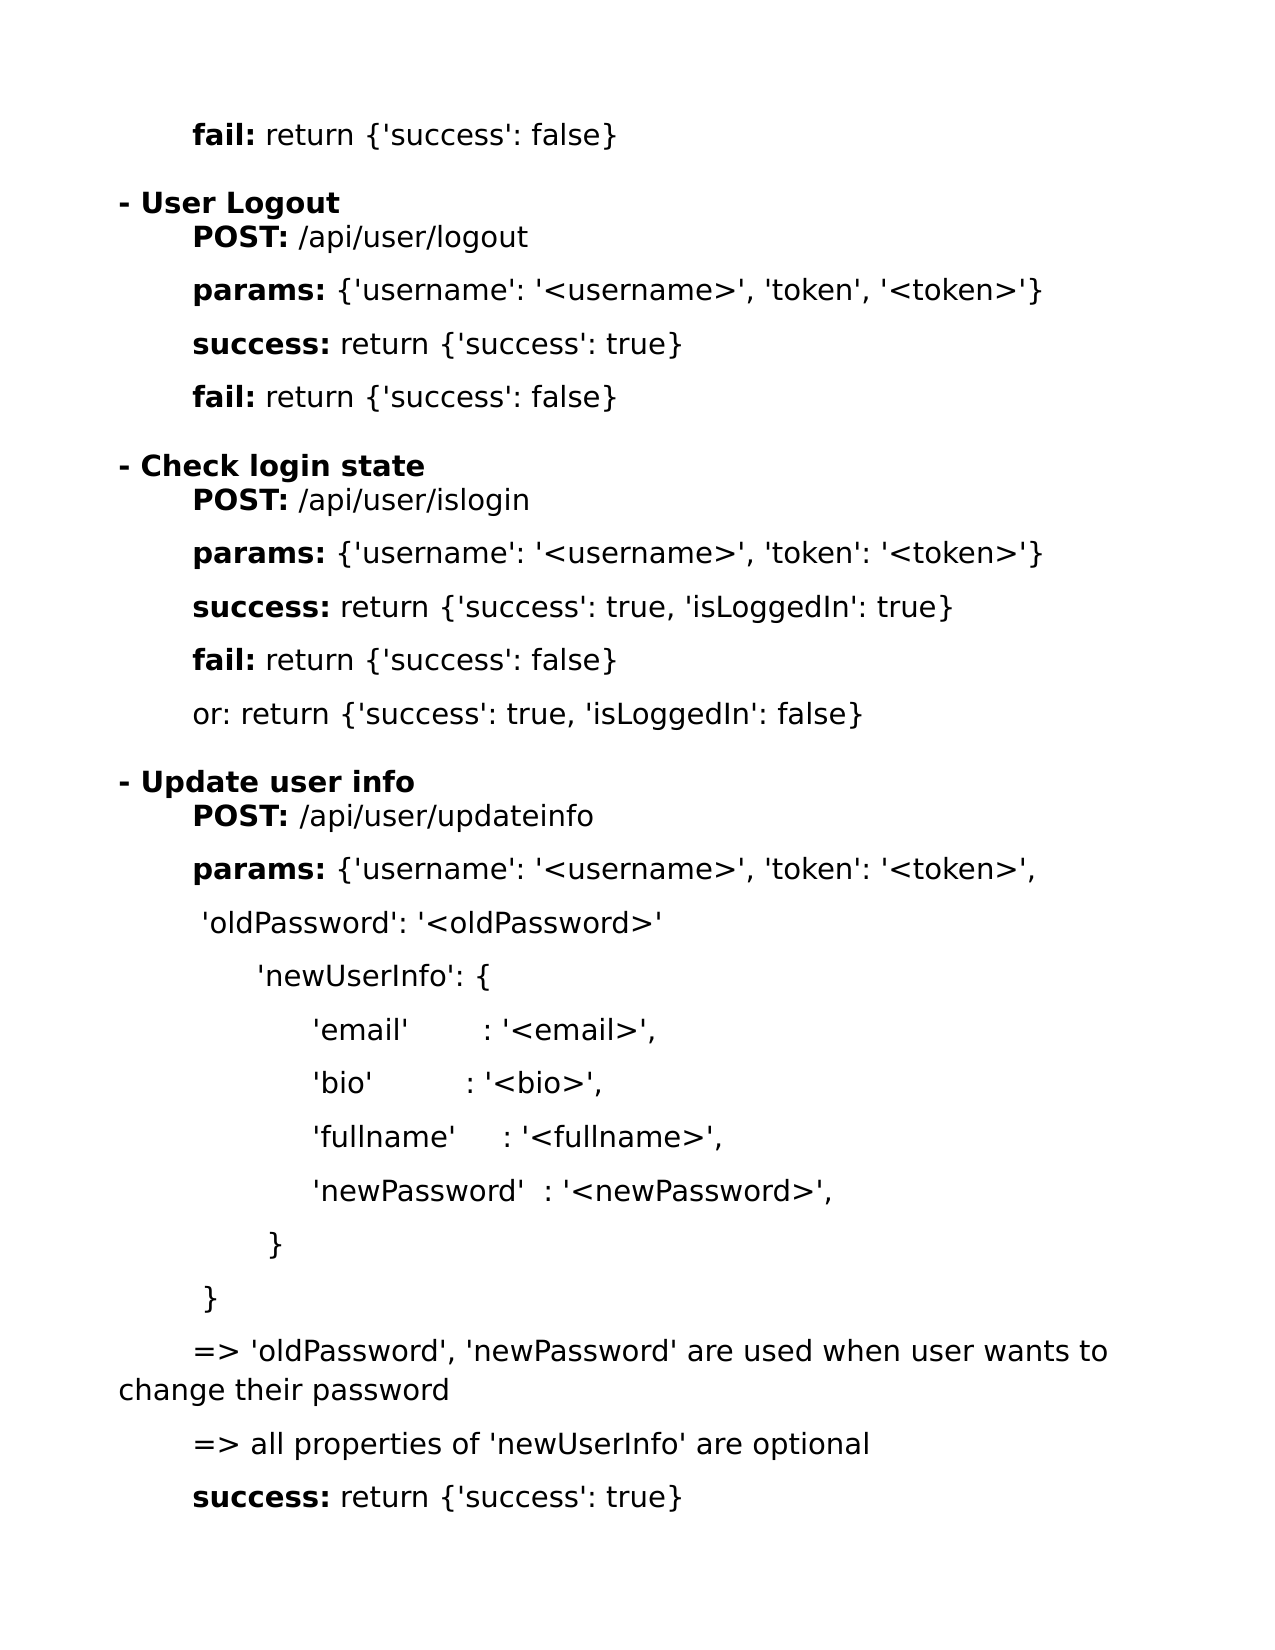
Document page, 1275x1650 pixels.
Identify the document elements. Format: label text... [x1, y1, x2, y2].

text POST: /api/user/updateinfo [118, 799, 1157, 833]
text 'fullname' : '<fullname>', [118, 1120, 1157, 1154]
subtitle - Check login state [118, 449, 1157, 483]
text params: {'username': '<username>', 'token': '<token>', [118, 853, 1157, 887]
text 'bio' : '<bio>', [118, 1067, 1157, 1101]
text 'newPassword' : '<newPassword>', [118, 1174, 1157, 1208]
subtitle - User Logout [118, 186, 1157, 220]
text params: {'username': '<username>', 'token': '<token>'} [118, 536, 1157, 570]
subtitle - Update user info [118, 765, 1157, 799]
text success: return {'success': true} [118, 327, 1157, 361]
text success: return {'success': true, 'isLoggedIn': true} [118, 590, 1157, 624]
text POST: /api/user/logout [118, 220, 1157, 254]
text } [118, 1227, 1157, 1261]
text } [118, 1281, 1157, 1315]
text 'oldPassword': '<oldPassword>' [118, 906, 1157, 940]
text 'newUserInfo': { [118, 960, 1157, 994]
text params: {'username': '<username>', 'token', '<token>'} [118, 274, 1157, 308]
text 'email' : '<email>', [118, 1013, 1157, 1047]
text POST: /api/user/islogin [118, 483, 1157, 517]
text or: return {'success': true, 'isLoggedIn': false} [118, 697, 1157, 731]
text fail: return {'success': false} [118, 643, 1157, 677]
text => 'oldPassword', 'newPassword' are used when user wants to change their password [118, 1334, 1157, 1407]
text fail: return {'success': false} [118, 118, 1157, 152]
text => all properties of 'newUserInfo' are optional [118, 1427, 1157, 1461]
text fail: return {'success': false} [118, 381, 1157, 415]
text success: return {'success': true} [118, 1481, 1157, 1514]
